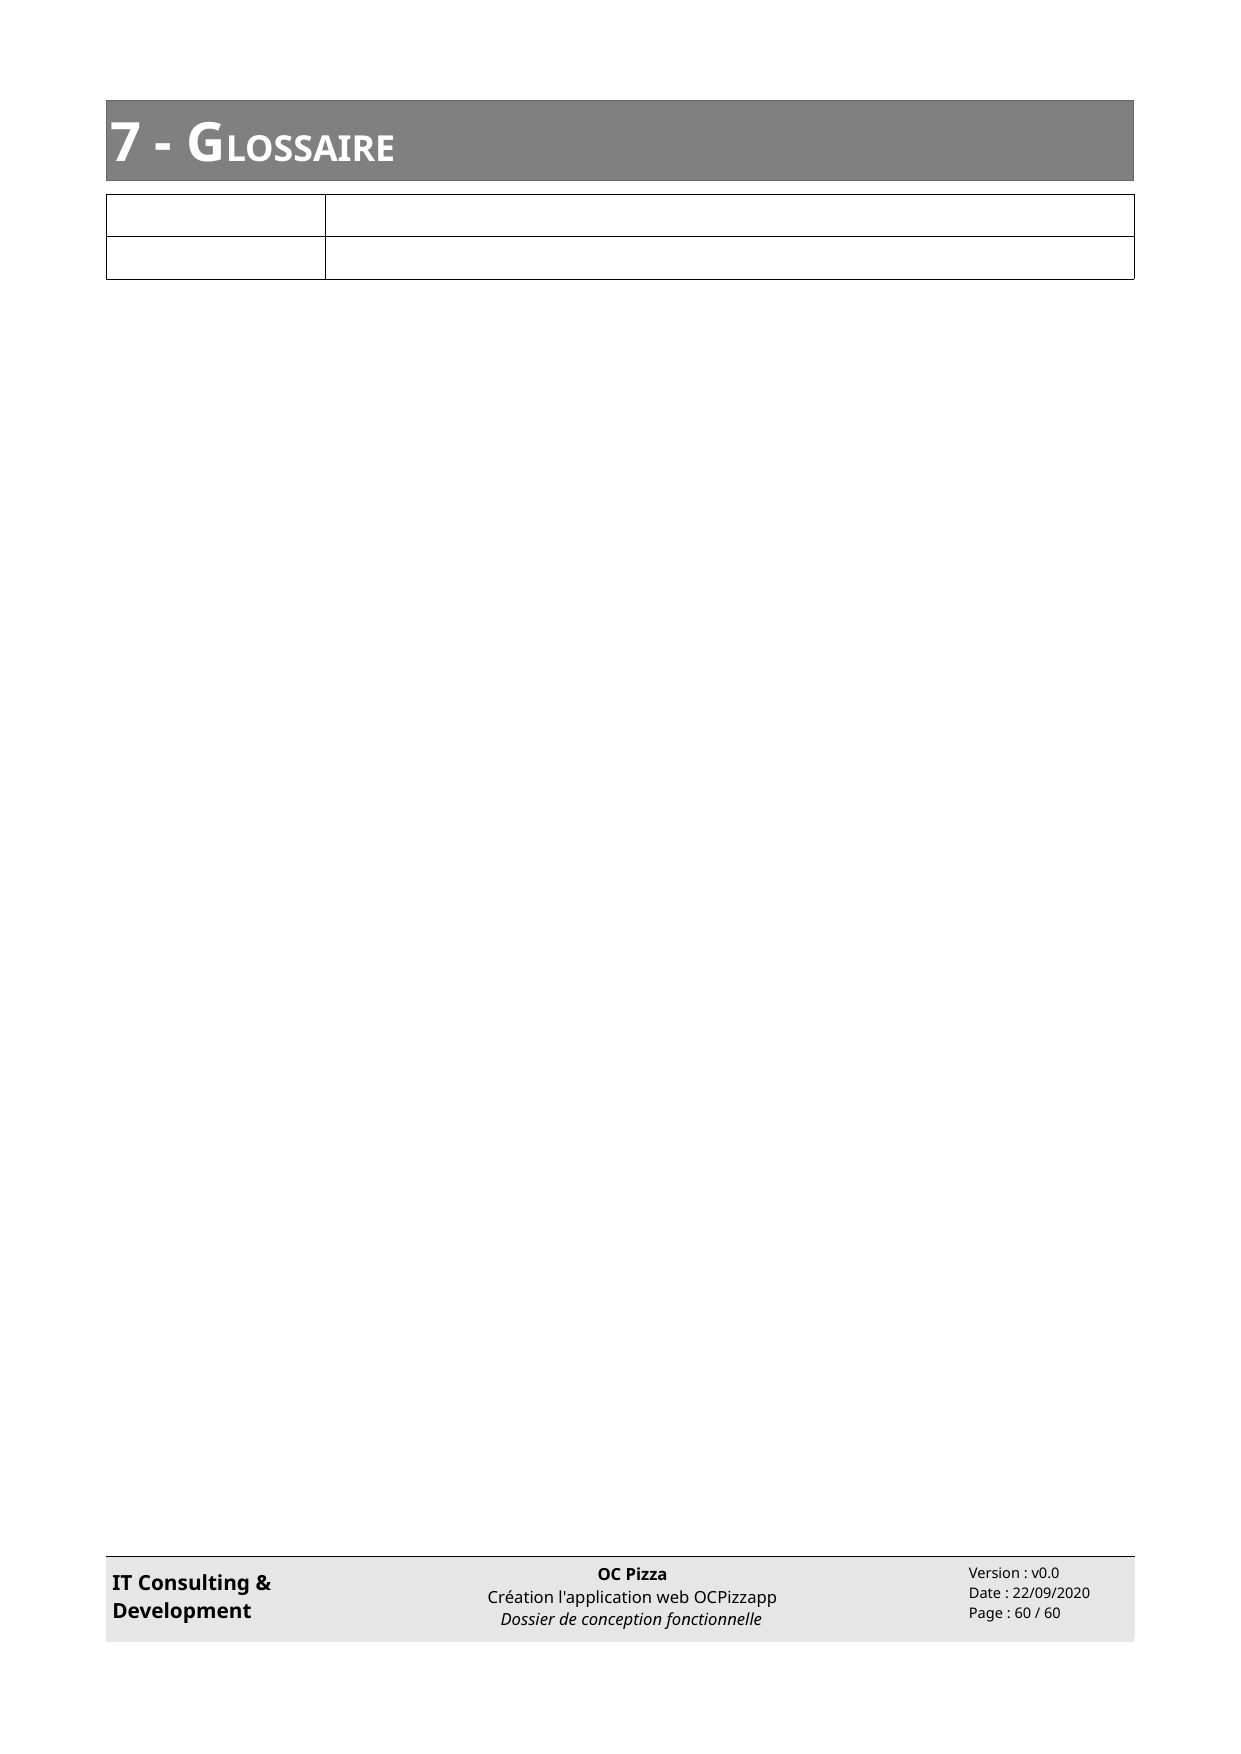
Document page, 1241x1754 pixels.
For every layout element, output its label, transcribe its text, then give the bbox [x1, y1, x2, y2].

table_header [326, 195, 1134, 236]
table_cell [326, 237, 1134, 279]
table_cell [107, 237, 325, 279]
subtitle Glossaire [107, 101, 1133, 180]
table_header [107, 195, 325, 236]
